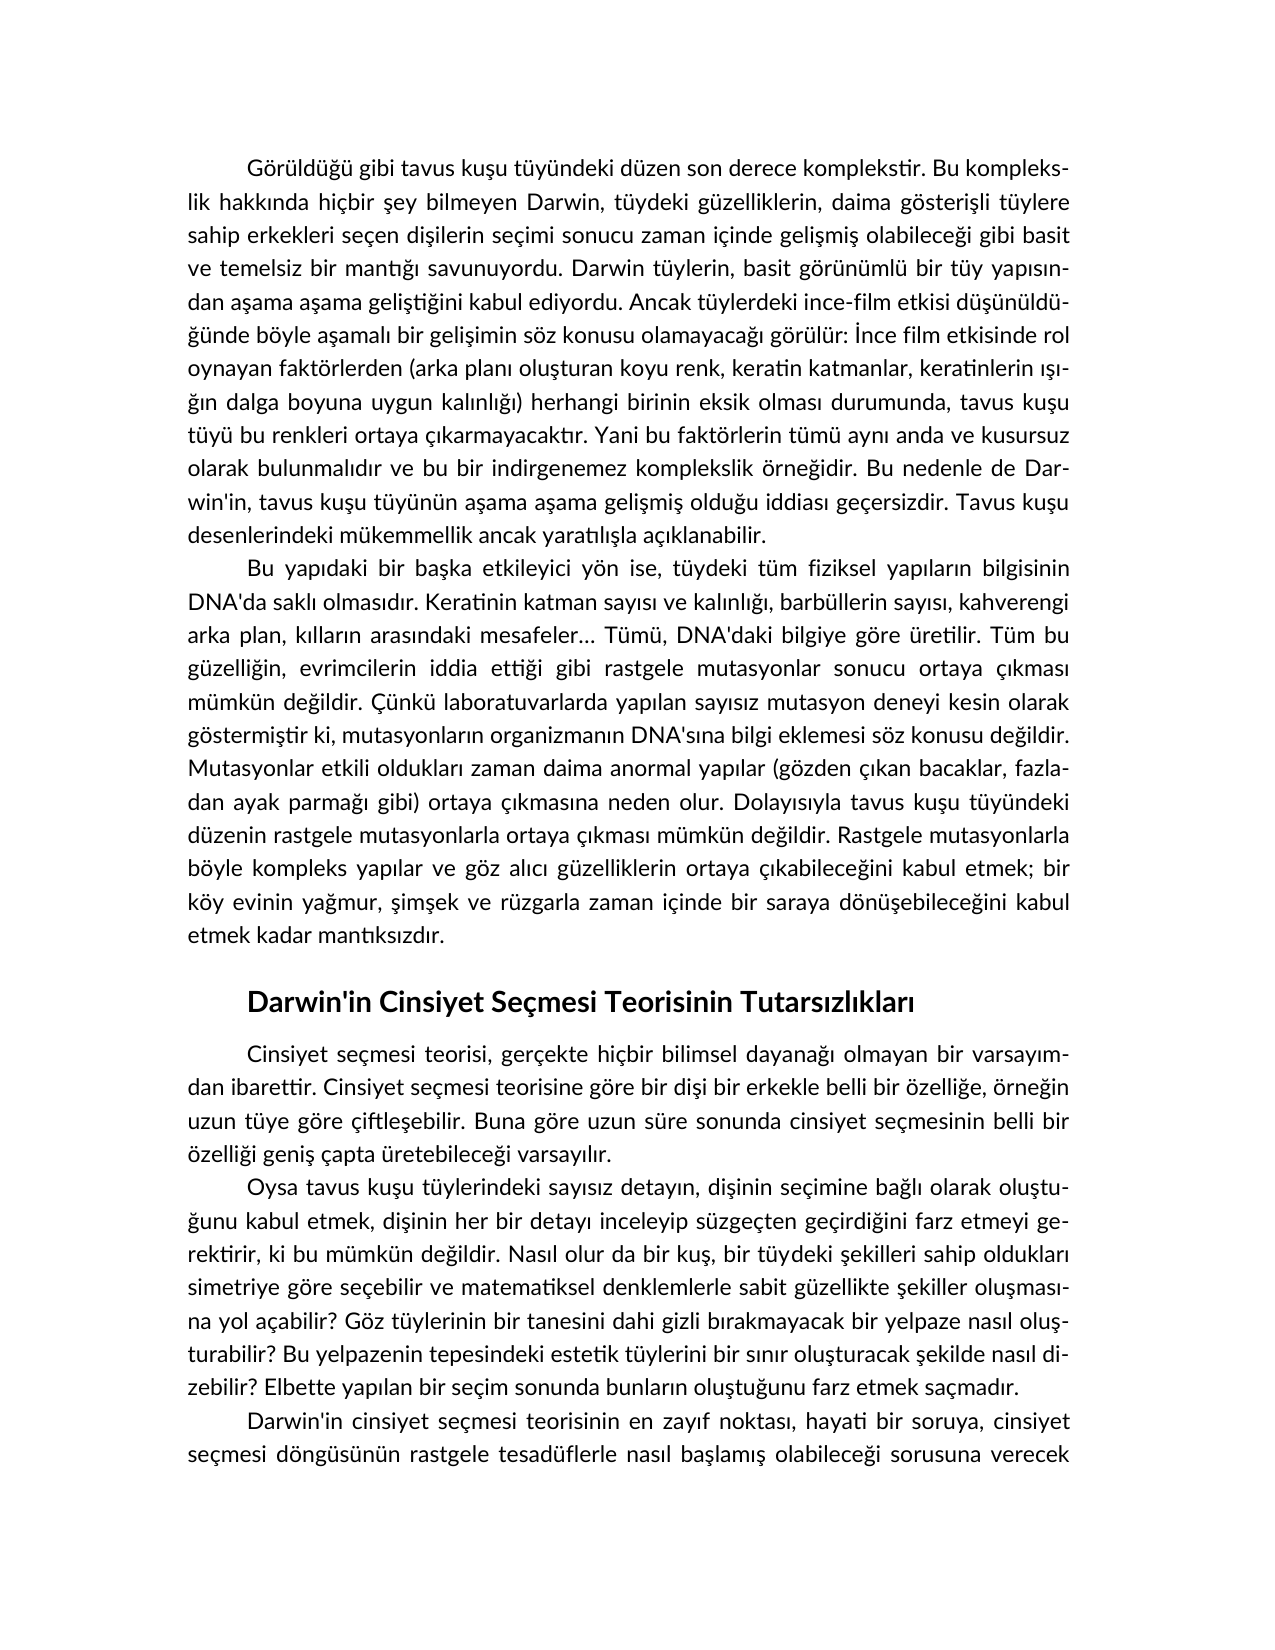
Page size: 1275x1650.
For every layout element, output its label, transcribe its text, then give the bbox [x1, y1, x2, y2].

text Oy­sa ta­vus ku­şu tüy­le­rin­de­ki sa­yı­sız de­ta­yın, di­şi­nin se­çi­mi­ne bağ­lı ola­rak oluş­tu­ğu­nu ka­bul et­mek, di­şi­nin her bir de­ta­yı in­ce­le­yip süz­geç­ten ge­çir­di­ği­ni farz et­me­yi ge­rek­ti­rir, ki bu müm­kün de­ğil­dir. Na­sıl olur da bir kuş, bir tüy­de­ki şe­kil­le­ri sa­hip ol­duk­la­rı si­met­ri­ye gö­re se­çe­bi­lir ve ma­te­ma­tik­sel denk­lem­ler­le sa­bit gü­zel­lik­te şe­kil­ler oluş­ma­sı­na yol aça­bi­lir? Göz tüy­le­ri­nin bir ta­ne­si­ni da­hi giz­li bı­rak­ma­ya­cak bir yel­pa­ze na­sıl oluş­tu­ra­bi­lir? Bu yel­pa­ze­nin te­pe­sin­de­ki es­te­tik tüy­le­ri­ni bir sı­nır oluş­tu­ra­cak şe­kil­de na­sıl di­ze­bi­lir? El­bet­te ya­pı­lan bir se­çim so­nun­da bun­la­rın oluş­tu­ğu­nu farz et­mek saç­ma­dır. [187, 1169, 1070, 1402]
text Cin­si­yet seç­me­si te­ori­si, ger­çek­te hiç­bir bi­lim­sel da­ya­na­ğı ol­ma­yan bir var­sa­yım­dan iba­ret­tir. Cin­si­yet seç­me­si te­ori­si­ne gö­re bir di­şi bir er­kek­le bel­li bir özel­li­ğe, ör­ne­ğin uzun tü­ye gö­re çift­le­şe­bi­lir. Bu­na gö­re uzun sü­re so­nun­da cin­si­yet seç­me­si­nin bel­li bir özel­li­ği ge­niş çap­ta üre­te­bi­le­ce­ği var­sa­yı­lır. [187, 1036, 1070, 1169]
text Bu ya­pı­da­ki bir baş­ka et­ki­le­yi­ci yön ise, tüy­de­ki tüm fi­zik­sel ya­pı­la­rın bil­gi­si­nin DNA'da sak­lı ol­ma­sı­dır. Ke­ra­ti­nin kat­man sa­yı­sı ve ka­lın­lı­ğı, bar­bül­le­rin sa­yı­sı, kah­ve­ren­gi ar­ka plan, kıl­la­rın ara­sın­da­ki me­sa­fe­ler… Tü­mü, DNA'da­ki bil­gi­ye gö­re üre­ti­lir. Tüm bu gü­zel­li­ğin, ev­rim­ci­le­rin id­di­a et­ti­ği gi­bi rast­ge­le mu­tas­yon­lar so­nu­cu or­ta­ya çık­ma­sı müm­kün de­ğil­dir. Çün­kü la­bo­ra­tu­var­lar­da ya­pı­lan sa­yı­sız mu­tas­yon de­ne­yi ke­sin ola­rak gös­ter­miş­tir ki, mu­tas­yon­la­rın or­ga­niz­ma­nın DNA'sı­na bil­gi ek­le­me­si söz ko­nu­su de­ğil­dir. Mu­tas­yon­lar et­ki­li ol­duk­la­rı za­man dai­ma anor­mal ya­pı­lar (göz­den çı­kan ba­cak­lar, faz­la­dan ayak par­ma­ğı gi­bi) or­ta­ya çık­ma­sı­na ne­den olur. Do­la­yı­sıy­la ta­vus ku­şu tü­yün­de­ki dü­ze­nin rast­ge­le mu­tas­yon­lar­la or­ta­ya çık­ma­sı müm­kün de­ğil­dir. Rast­ge­le mu­tas­yon­lar­la böy­le komp­leks ya­pı­lar ve göz alı­cı gü­zel­lik­le­rin or­ta­ya çı­ka­bi­le­ce­ği­ni ka­bul et­mek; bir köy evi­nin yağ­mur, şim­şek ve rüz­gar­la za­man için­de bir sa­ra­ya dö­nü­şe­bi­le­ce­ği­ni ka­bul et­mek ka­dar man­tık­sız­dır. [187, 550, 1070, 950]
text Gö­rül­dü­ğü gi­bi ta­vus ku­şu tü­yün­de­ki dü­zen son de­re­ce komp­leks­tir. Bu komp­leks­lik hak­kın­da hiç­bir şey bil­me­yen Dar­win, tüy­de­ki gü­zel­lik­le­rin, dai­ma gös­te­riş­li tüy­le­re sa­hip er­kek­le­ri se­çen di­şi­le­rin se­çi­mi so­nu­cu za­man için­de ge­liş­miş ola­bi­le­ce­ği gi­bi ba­sit ve te­mel­siz bir man­tı­ğı sa­vu­nu­yor­du. Dar­win tüy­le­rin, ba­sit gö­rü­nüm­lü bir tüy ya­pı­sın­dan aşa­ma aşa­ma ge­liş­ti­ği­ni ka­bul edi­yor­du. An­cak tüy­ler­de­ki in­ce-film et­ki­si dü­şü­nül­dü­ğün­de böy­le aşa­ma­lı bir ge­li­şi­min söz ko­nu­su ola­ma­ya­ca­ğı gö­rü­lür: İn­ce film et­ki­sin­de rol oy­na­yan fak­tör­ler­den (ar­ka pla­nı oluş­tu­ran ko­yu renk, ke­ra­tin kat­man­lar, ke­ra­tin­le­rin ışı­ğın dal­ga bo­yu­na uy­gun ka­lın­lı­ğı) her­han­gi bi­ri­nin ek­sik ol­ma­sı du­ru­mun­da, ta­vus ku­şu tü­yü bu renk­le­ri or­ta­ya çı­kar­ma­ya­cak­tır. Ya­ni bu fak­tör­le­rin tü­mü ay­nı an­da ve ku­sur­suz ola­rak bu­lun­ma­lı­dır ve bu bir in­dir­ge­ne­mez komp­leks­lik ör­ne­ği­dir. Bu ne­den­le de Dar­win'in, ta­vus ku­şu tü­yü­nün aşa­ma aşa­ma ge­liş­miş ol­du­ğu id­dia­sı ge­çer­siz­dir. Ta­vus ku­şu de­sen­le­rin­de­ki mü­kem­mel­lik an­cak ya­ra­tı­lış­la açık­la­na­bi­lir. [187, 150, 1070, 550]
text Dar­win'in cin­si­yet seç­me­si te­ori­si­nin en za­yıf nok­ta­sı, ha­ya­ti bir so­ru­ya, cin­si­yet seç­me­si dön­gü­sü­nün rast­ge­le te­sa­düf­ler­le na­sıl baş­la­mış ola­bi­le­ce­ği so­ru­su­na ve­re­cek [187, 1402, 1070, 1469]
text Dar­win'in Cin­si­yet Seç­me­si Te­ori­si­nin Tu­tar­sız­lık­la­rı [187, 983, 1070, 1018]
